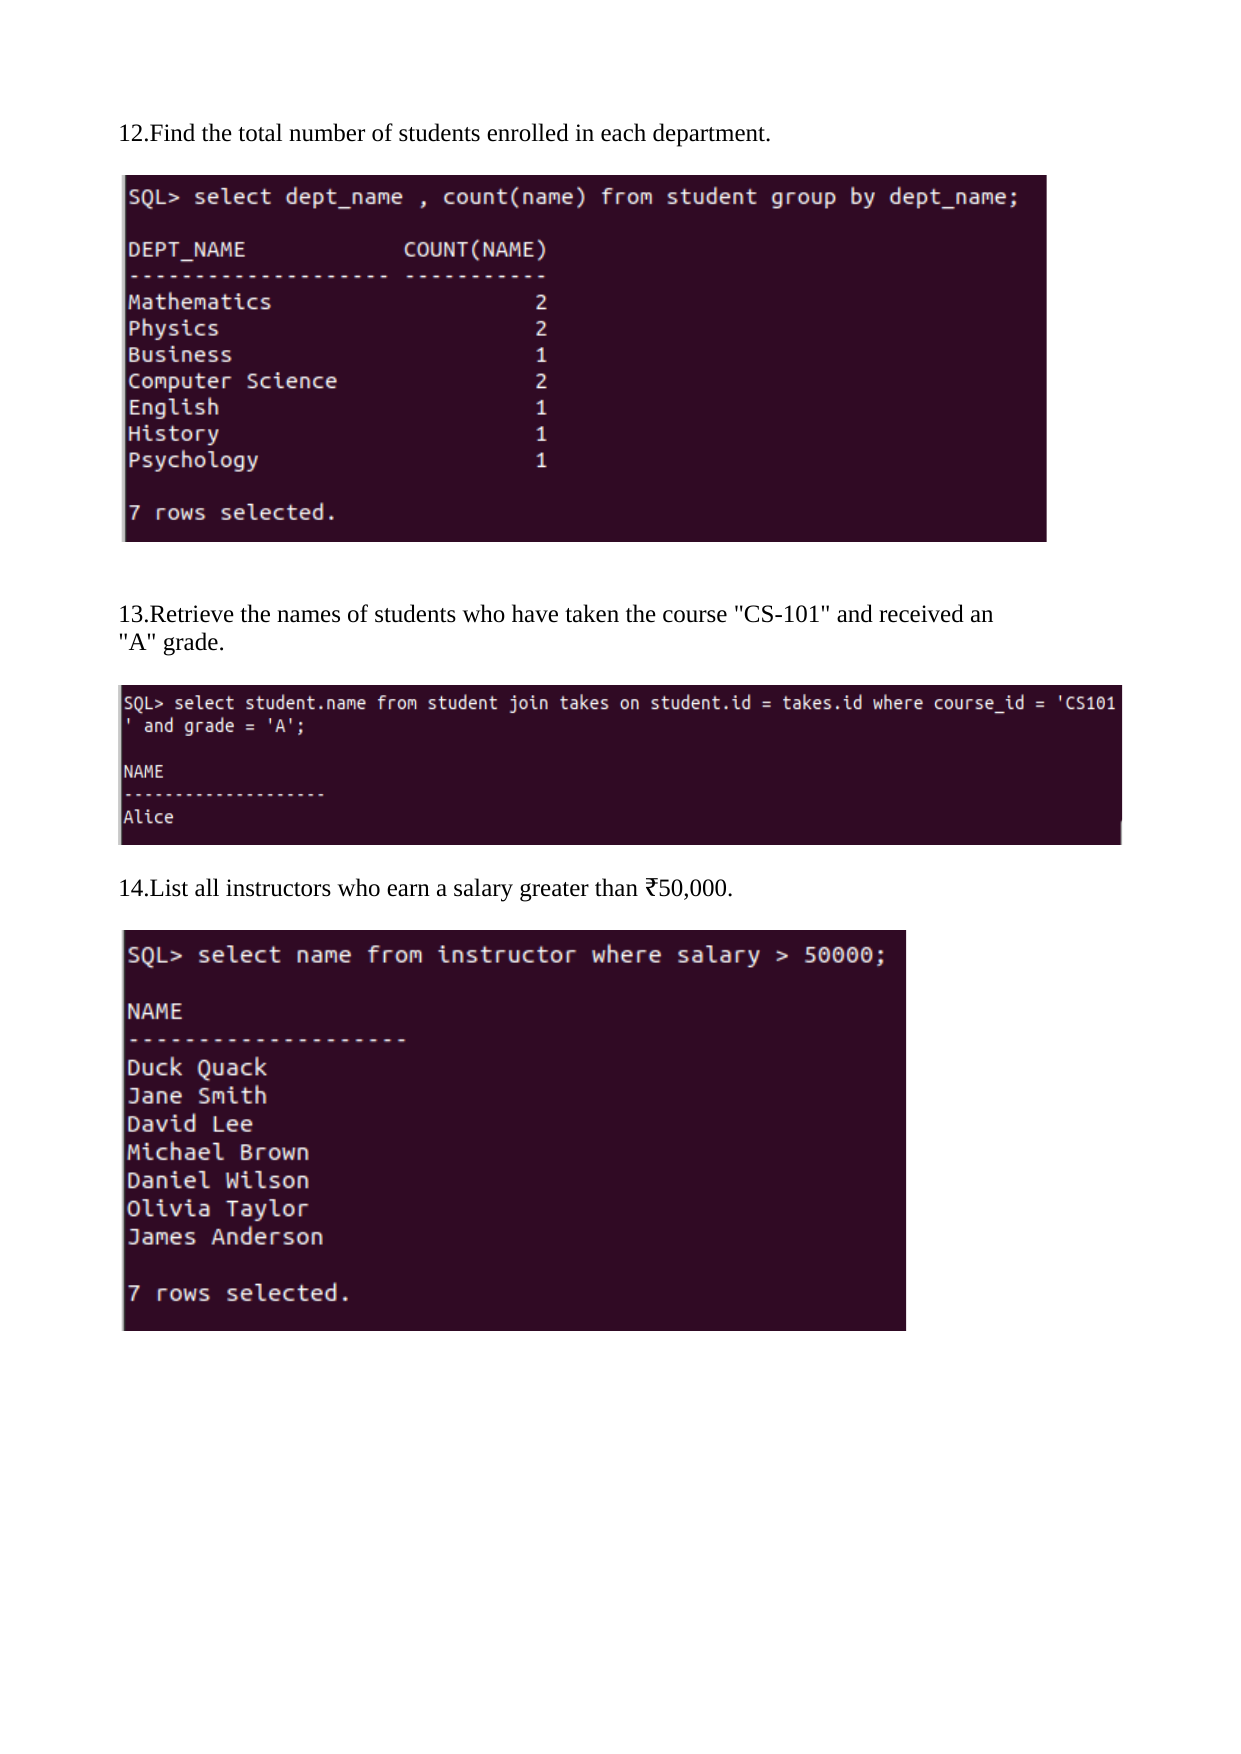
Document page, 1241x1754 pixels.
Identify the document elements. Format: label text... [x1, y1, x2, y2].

text 14.​List all instructors who earn a salary greater than ₹50,000. [118, 873, 1122, 902]
text 12.​Find the total number of students enrolled in each department. [118, 118, 1122, 147]
picture [121, 930, 907, 1331]
picture [121, 175, 1047, 542]
text 13.​Retrieve the names of students who have taken the course "CS-101" and received an [118, 599, 1122, 627]
picture [118, 685, 1123, 845]
text "A" grade. [118, 627, 1122, 656]
